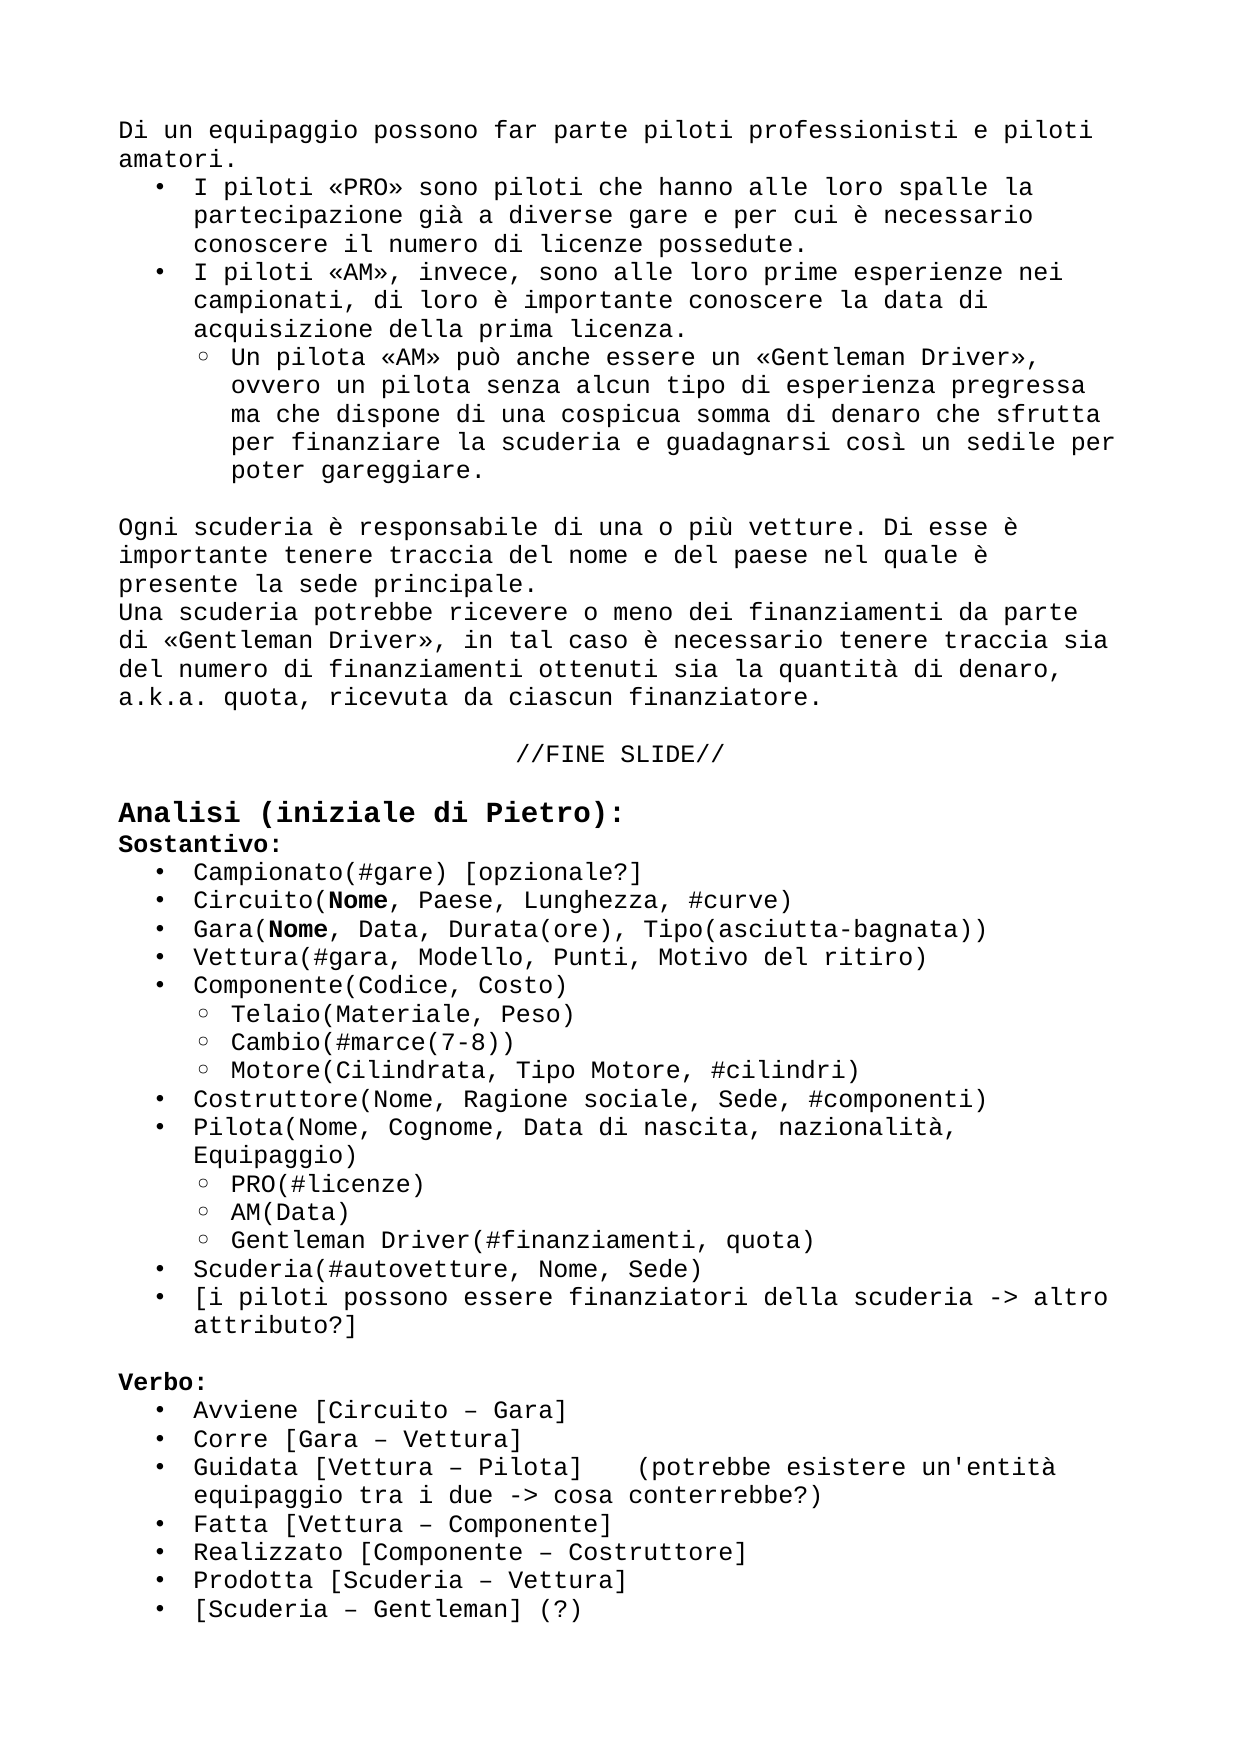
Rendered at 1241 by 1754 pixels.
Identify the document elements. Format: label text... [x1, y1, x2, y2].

list Corre [Gara – Vettura] [156, 1426, 1122, 1454]
list Vettura(#gara, Modello, Punti, Motivo del ritiro) [156, 944, 1122, 973]
text Sostantivo: [118, 831, 1122, 859]
text Analisi (iniziale di Pietro): [118, 798, 1122, 831]
list [i piloti possono essere finanziatori della scuderia -> altro attributo?] [156, 1284, 1122, 1341]
text Ogni scuderia è responsabile di una o più vetture. Di esse è importante tenere traccia del nome e del paese nel quale è [118, 515, 1122, 571]
list Telaio(Materiale, Peso) [193, 1001, 1122, 1029]
list Prodotta [Scuderia – Vettura] [156, 1568, 1122, 1596]
list Fatta [Vettura – Componente] [156, 1511, 1122, 1539]
list I piloti «PRO» sono piloti che hanno alle loro spalle la partecipazione già a diverse gare e per cui è necessario conoscere il numero di licenze possedute. [156, 175, 1122, 260]
list Motore(Cilindrata, Tipo Motore, #cilindri) [193, 1058, 1122, 1086]
list [Scuderia – Gentleman] (?) [156, 1596, 1122, 1624]
list Un pilota «AM» può anche essere un «Gentleman Driver», ovvero un pilota senza alcun tipo di esperienza pregressa ma che dispone di una cospicua somma di denaro che sfrutta per finanziare la scuderia e guadagnarsi così un sedile per poter gareggiare. [193, 345, 1122, 486]
text Verbo: [118, 1369, 1122, 1398]
list I piloti «AM», invece, sono alle loro prime esperienze nei campionati, di loro è importante conoscere la data di acquisizione della prima licenza. [156, 260, 1122, 345]
list Campionato(#gare) [opzionale?] [156, 859, 1122, 888]
list AM(Data) [193, 1199, 1122, 1228]
text //FINE SLIDE// [118, 741, 1122, 770]
list Componente(Codice, Costo) [156, 973, 1122, 1001]
list Gara(Nome, Data, Durata(ore), Tipo(asciutta-bagnata)) [156, 916, 1122, 944]
text Una scuderia potrebbe ricevere o meno dei finanziamenti da parte di «Gentleman Driver», in tal caso è necessario tenere traccia sia del numero di finanziamenti ottenuti sia la quantità di denaro, a.k.a. quota, ricevuta da ciascun finanziatore. [118, 600, 1122, 713]
list PRO(#licenze) [193, 1171, 1122, 1199]
list Realizzato [Componente – Costruttore] [156, 1539, 1122, 1568]
list Avviene [Circuito – Gara] [156, 1398, 1122, 1426]
list Cambio(#marce(7-8)) [193, 1029, 1122, 1058]
text Di un equipaggio possono far parte piloti professionisti e piloti amatori. [118, 118, 1122, 175]
text presente la sede principale. [118, 571, 1122, 600]
list Scuderia(#autovetture, Nome, Sede) [156, 1256, 1122, 1284]
list Pilota(Nome, Cognome, Data di nascita, nazionalità, Equipaggio) [156, 1114, 1122, 1171]
list Circuito(Nome, Paese, Lunghezza, #curve) [156, 888, 1122, 916]
list Gentleman Driver(#finanziamenti, quota) [193, 1228, 1122, 1256]
list Costruttore(Nome, Ragione sociale, Sede, #componenti) [156, 1086, 1122, 1114]
list Guidata [Vettura – Pilota] (potrebbe esistere un'entità equipaggio tra i due -> cosa conterrebbe?) [156, 1454, 1122, 1511]
